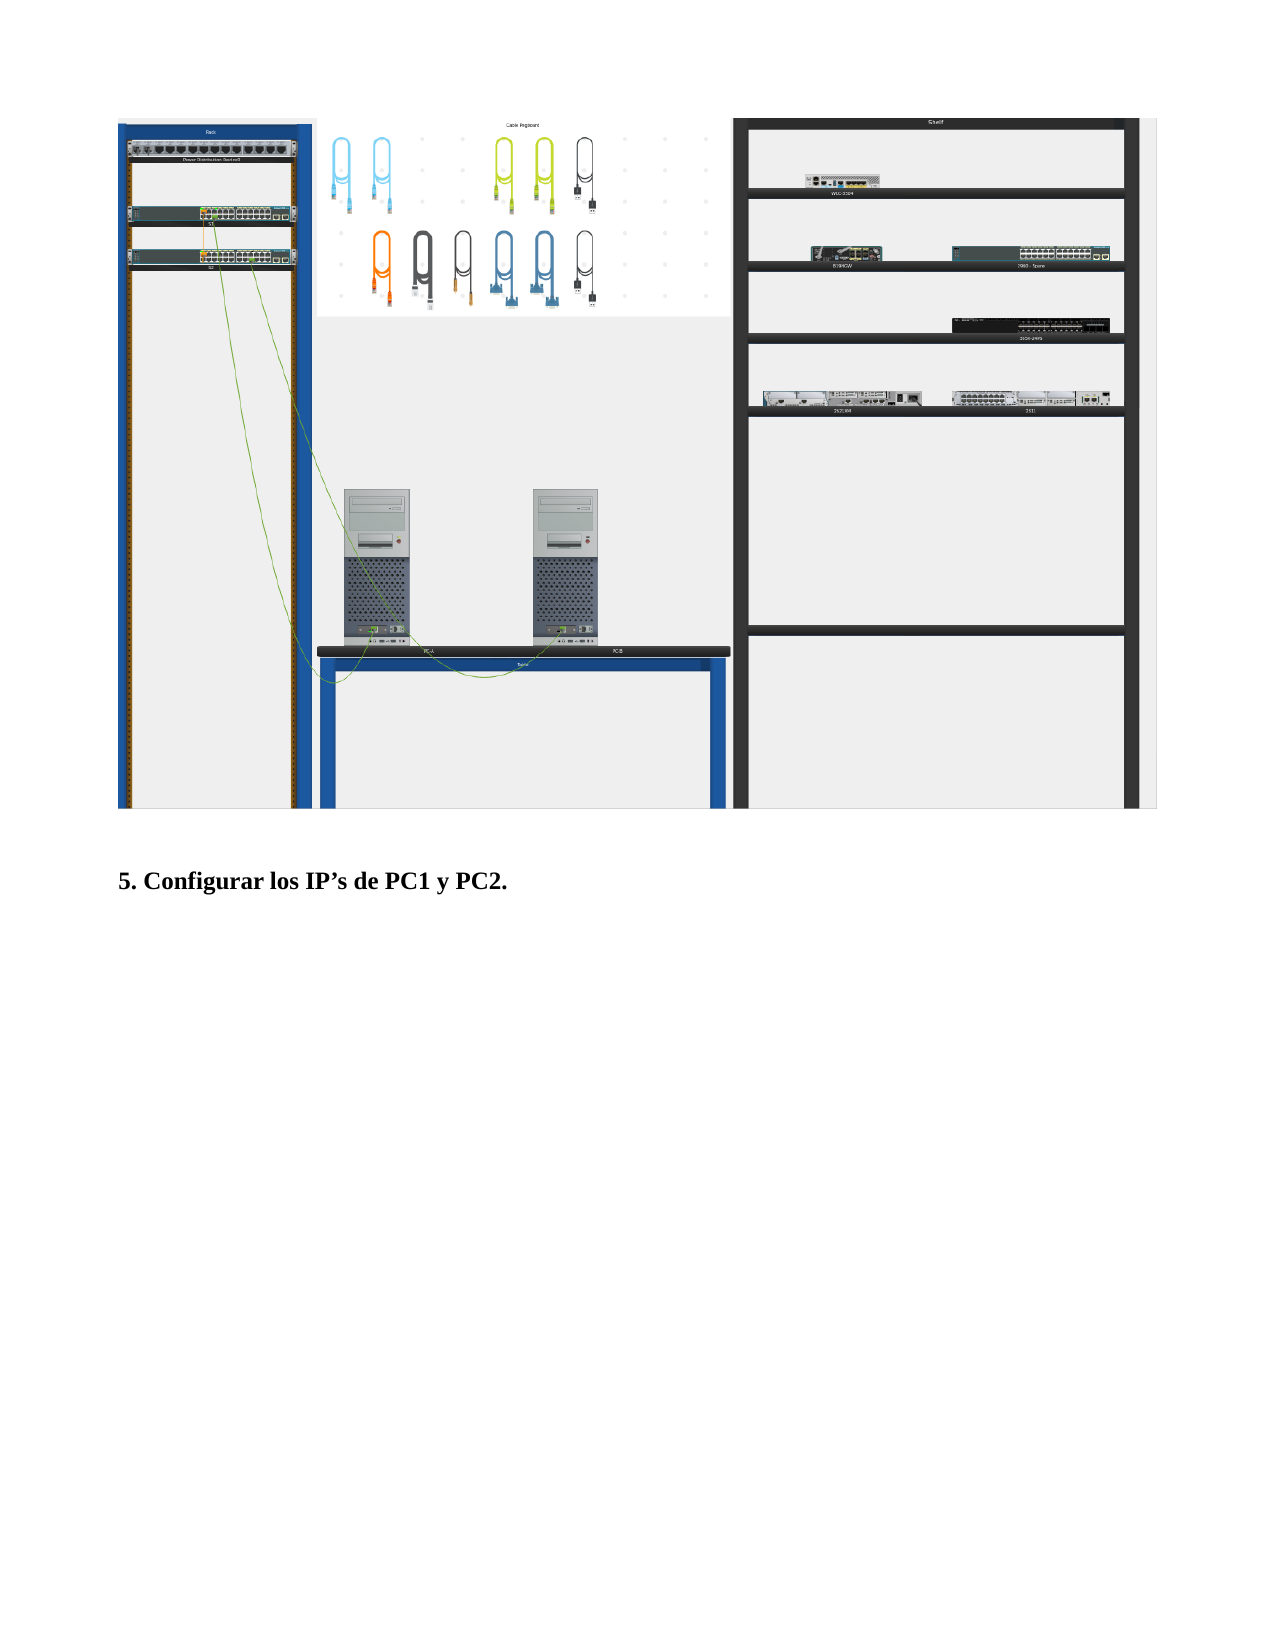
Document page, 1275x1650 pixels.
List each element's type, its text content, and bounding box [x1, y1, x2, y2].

text 5. Configurar los IP’s de PC1 y PC2. [118, 866, 1157, 894]
picture [118, 118, 1157, 809]
